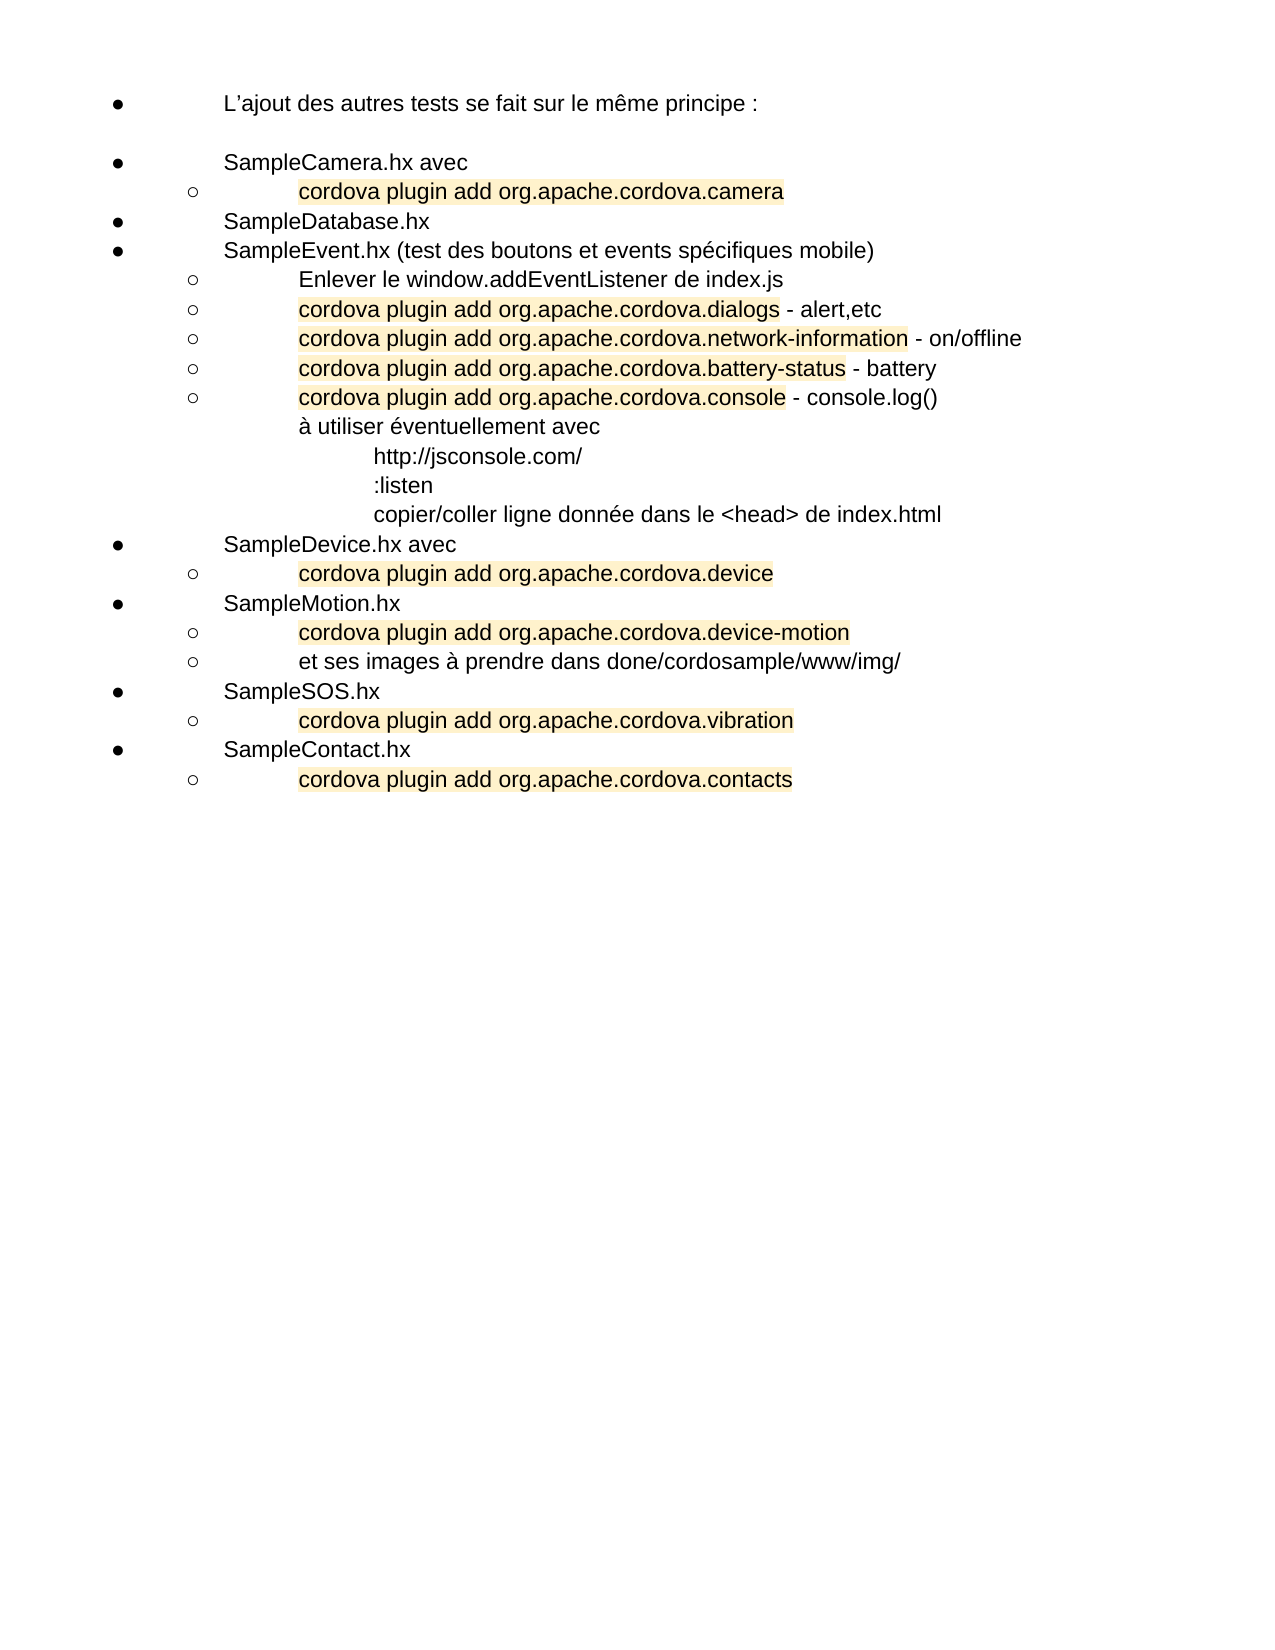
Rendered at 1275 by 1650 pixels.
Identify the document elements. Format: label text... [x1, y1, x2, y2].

list SampleMotion.hx [111, 590, 1211, 616]
list cordova plugin add org.apache.cordova.device-motion [186, 620, 1211, 645]
list SampleDevice.hx avec [111, 532, 1211, 557]
list et ses images à prendre dans done/cordosample/www/img/ [186, 649, 1211, 675]
list SampleCamera.hx avec [111, 150, 1211, 175]
list SampleEvent.hx (test des boutons et events spécifiques mobile) [111, 238, 1211, 263]
list cordova plugin add org.apache.cordova.battery-status - battery [186, 355, 1211, 381]
list L’ajout des autres tests se fait sur le même principe : [111, 91, 1211, 117]
list cordova plugin add org.apache.cordova.console - console.log() à utiliser éventuellement avec http://jsconsole.com/ :listen copier/coller ligne donnée dans le <head> de index.html [186, 385, 1211, 528]
list SampleDatabase.hx [111, 208, 1211, 234]
list cordova plugin add org.apache.cordova.contacts [186, 767, 1211, 792]
list SampleContact.hx [111, 737, 1211, 763]
list SampleSOS.hx [111, 678, 1211, 704]
list cordova plugin add org.apache.cordova.vibration [186, 708, 1211, 733]
list cordova plugin add org.apache.cordova.camera [186, 179, 1211, 205]
list Enlever le window.addEventListener de index.js [186, 267, 1211, 293]
list cordova plugin add org.apache.cordova.network-information - on/offline [186, 326, 1211, 352]
list cordova plugin add org.apache.cordova.dialogs - alert,etc [186, 297, 1211, 322]
list cordova plugin add org.apache.cordova.device [186, 561, 1211, 587]
